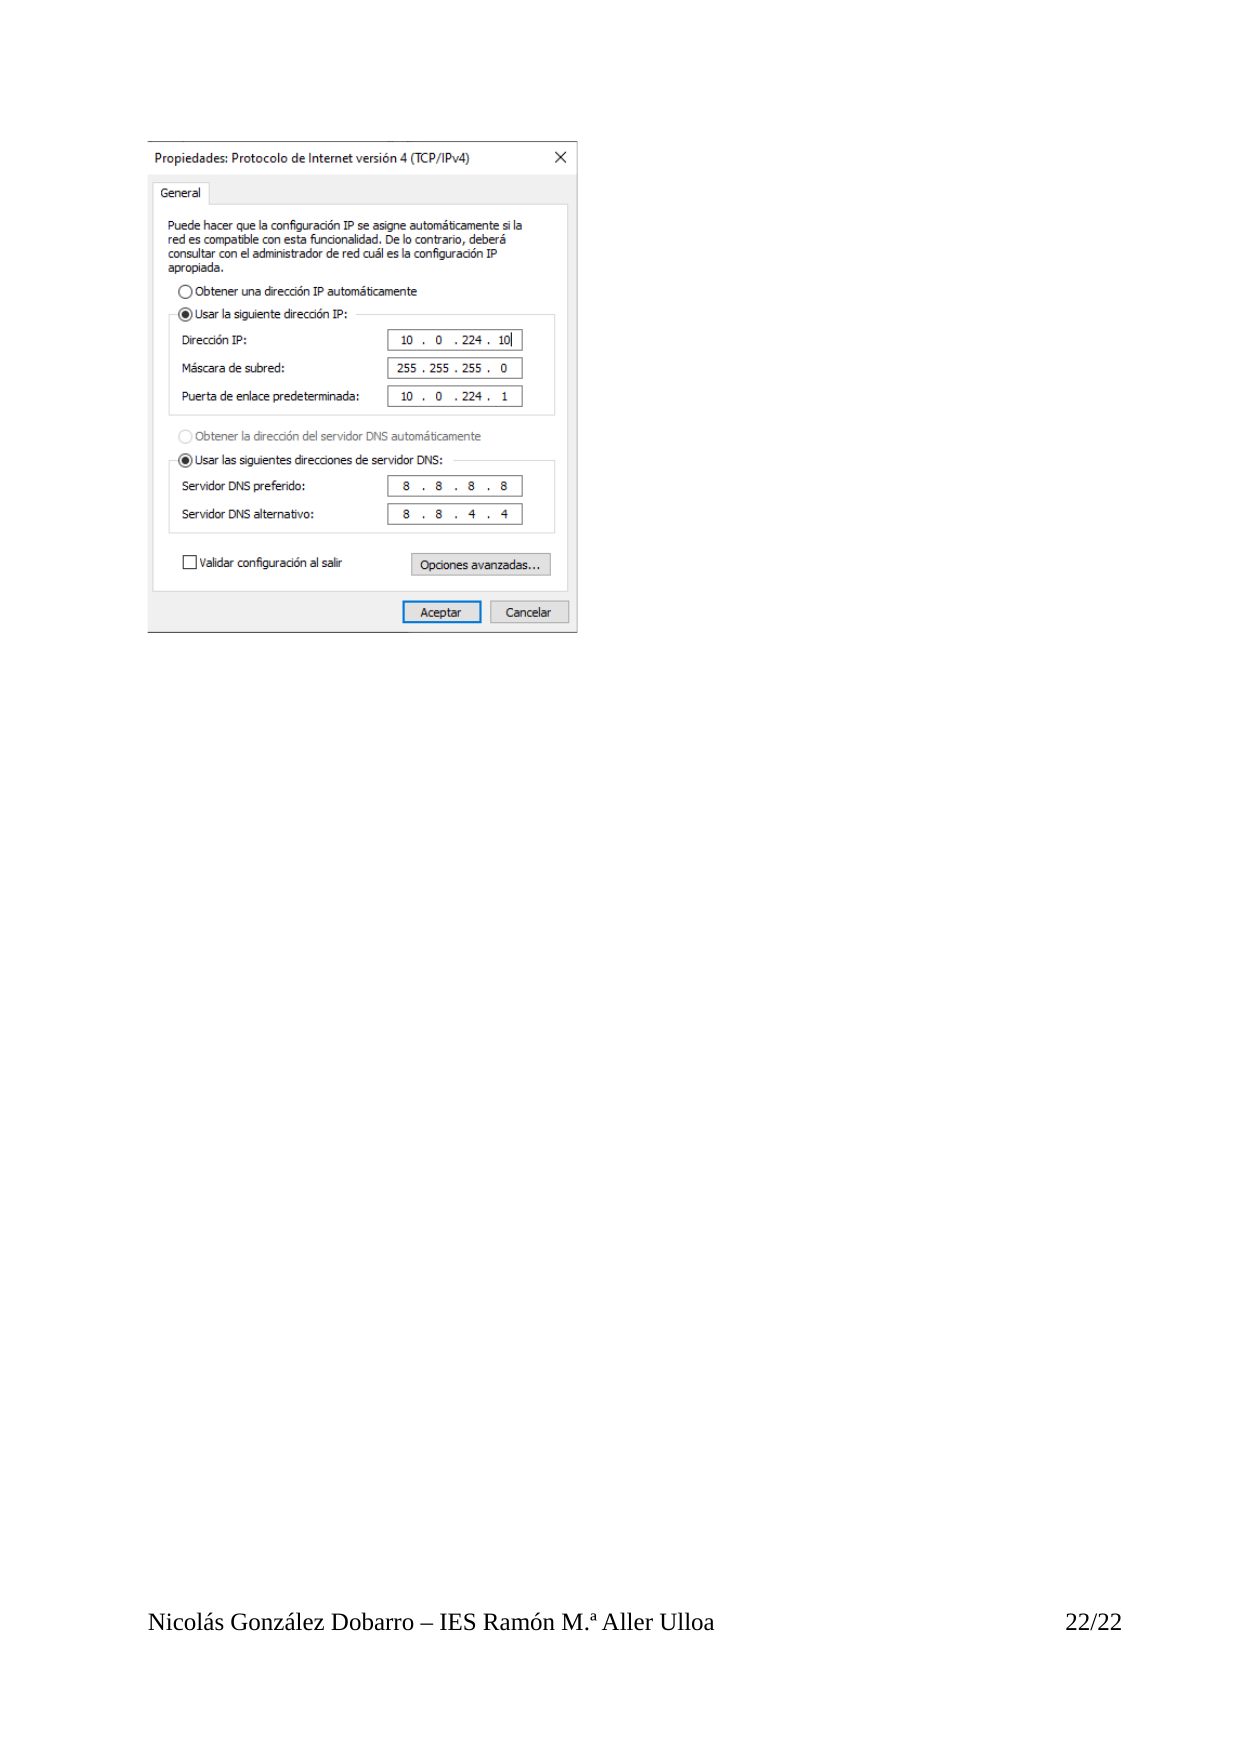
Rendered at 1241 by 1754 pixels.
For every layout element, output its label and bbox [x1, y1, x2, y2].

picture [147, 141, 578, 633]
